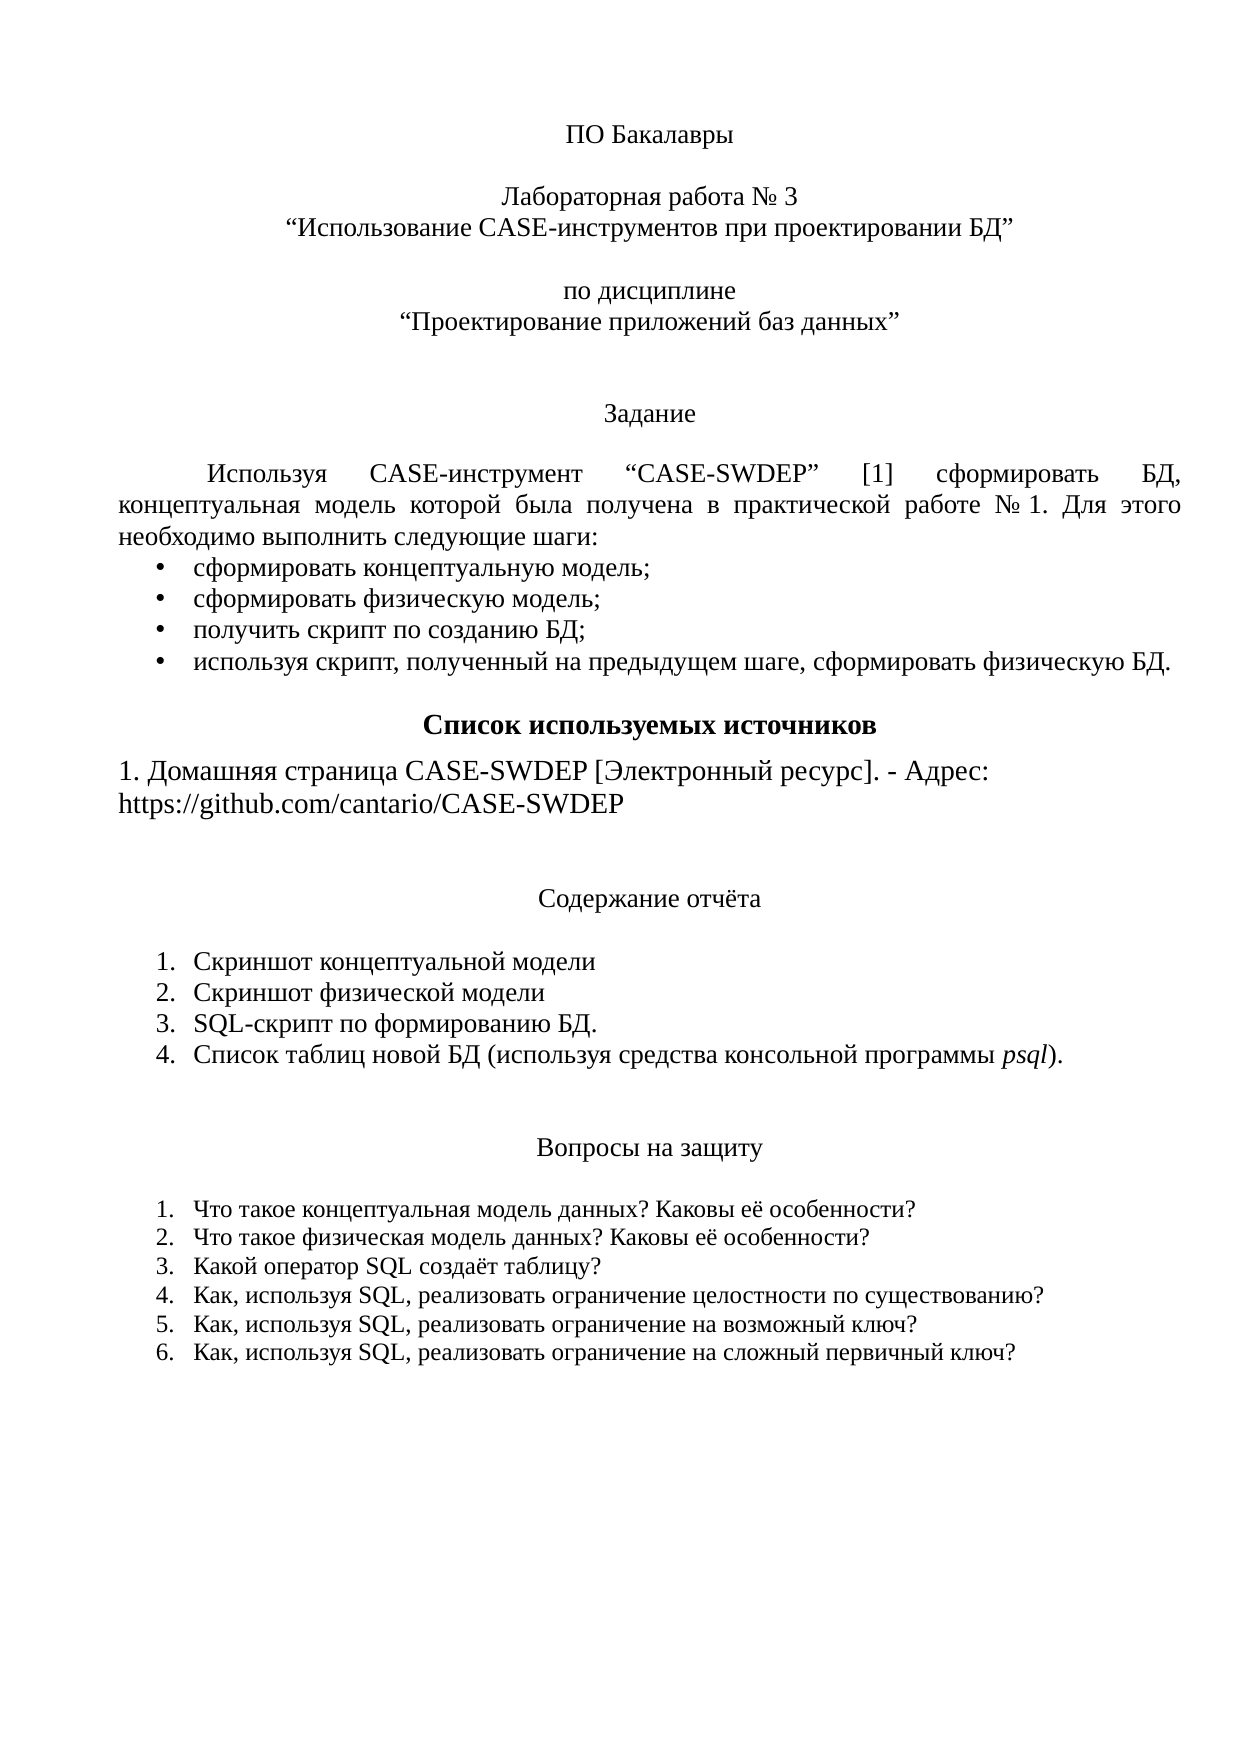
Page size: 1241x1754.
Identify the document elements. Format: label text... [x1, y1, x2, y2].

list Как, используя SQL, реализовать ограничение целостности по существованию? [156, 1280, 1181, 1309]
text Используя CASE‑инструмент “CASE-SWDEP” [1] сформировать БД, концептуальная модель которой была получена в практической работе № 1. Для этого необходимо выполнить следующие шаги: [118, 457, 1181, 551]
list Что такое концептуальная модель данных? Каковы её особенности? [156, 1194, 1181, 1222]
list Как, используя SQL, реализовать ограничение на сложный первичный ключ? [156, 1337, 1181, 1366]
list Как, используя SQL, реализовать ограничение на возможный ключ? [156, 1309, 1181, 1337]
list получить скрипт по созданию БД; [156, 613, 1181, 644]
subtitle Список используемых источников [118, 707, 1181, 741]
list Скриншот физической модели [156, 976, 1181, 1007]
list Скриншот концептуальной модели [156, 944, 1181, 976]
list используя скрипт, полученный на предыдущем шаге, сформировать физическую БД. [156, 644, 1181, 676]
text 1. Домашняя страница CASE-SWDEP [Электронный ресурс]. - Адрес: https://github.com/cantario/CASE-SWDEP [118, 753, 1181, 820]
text Вопросы на защиту [118, 1131, 1181, 1163]
text по дисциплине [118, 274, 1181, 305]
text “Проектирование приложений баз данных” [118, 305, 1181, 336]
text Содержание отчёта [118, 882, 1181, 913]
list SQL‑скрипт по формированию БД. [156, 1007, 1181, 1038]
list Какой оператор SQL создаёт таблицу? [156, 1251, 1181, 1280]
text Задание [118, 397, 1181, 428]
list сформировать физическую модель; [156, 582, 1181, 613]
text Лабораторная работа № 3 [118, 180, 1181, 212]
list Список таблиц новой БД (используя средства консольной программы psql). [156, 1038, 1181, 1069]
text ПО Бакалавры [118, 118, 1181, 149]
list Что такое физическая модель данных? Каковы её особенности? [156, 1222, 1181, 1251]
list сформировать концептуальную модель; [156, 551, 1181, 582]
text “Использование CASE‑инструментов при проектировании БД” [118, 212, 1181, 243]
